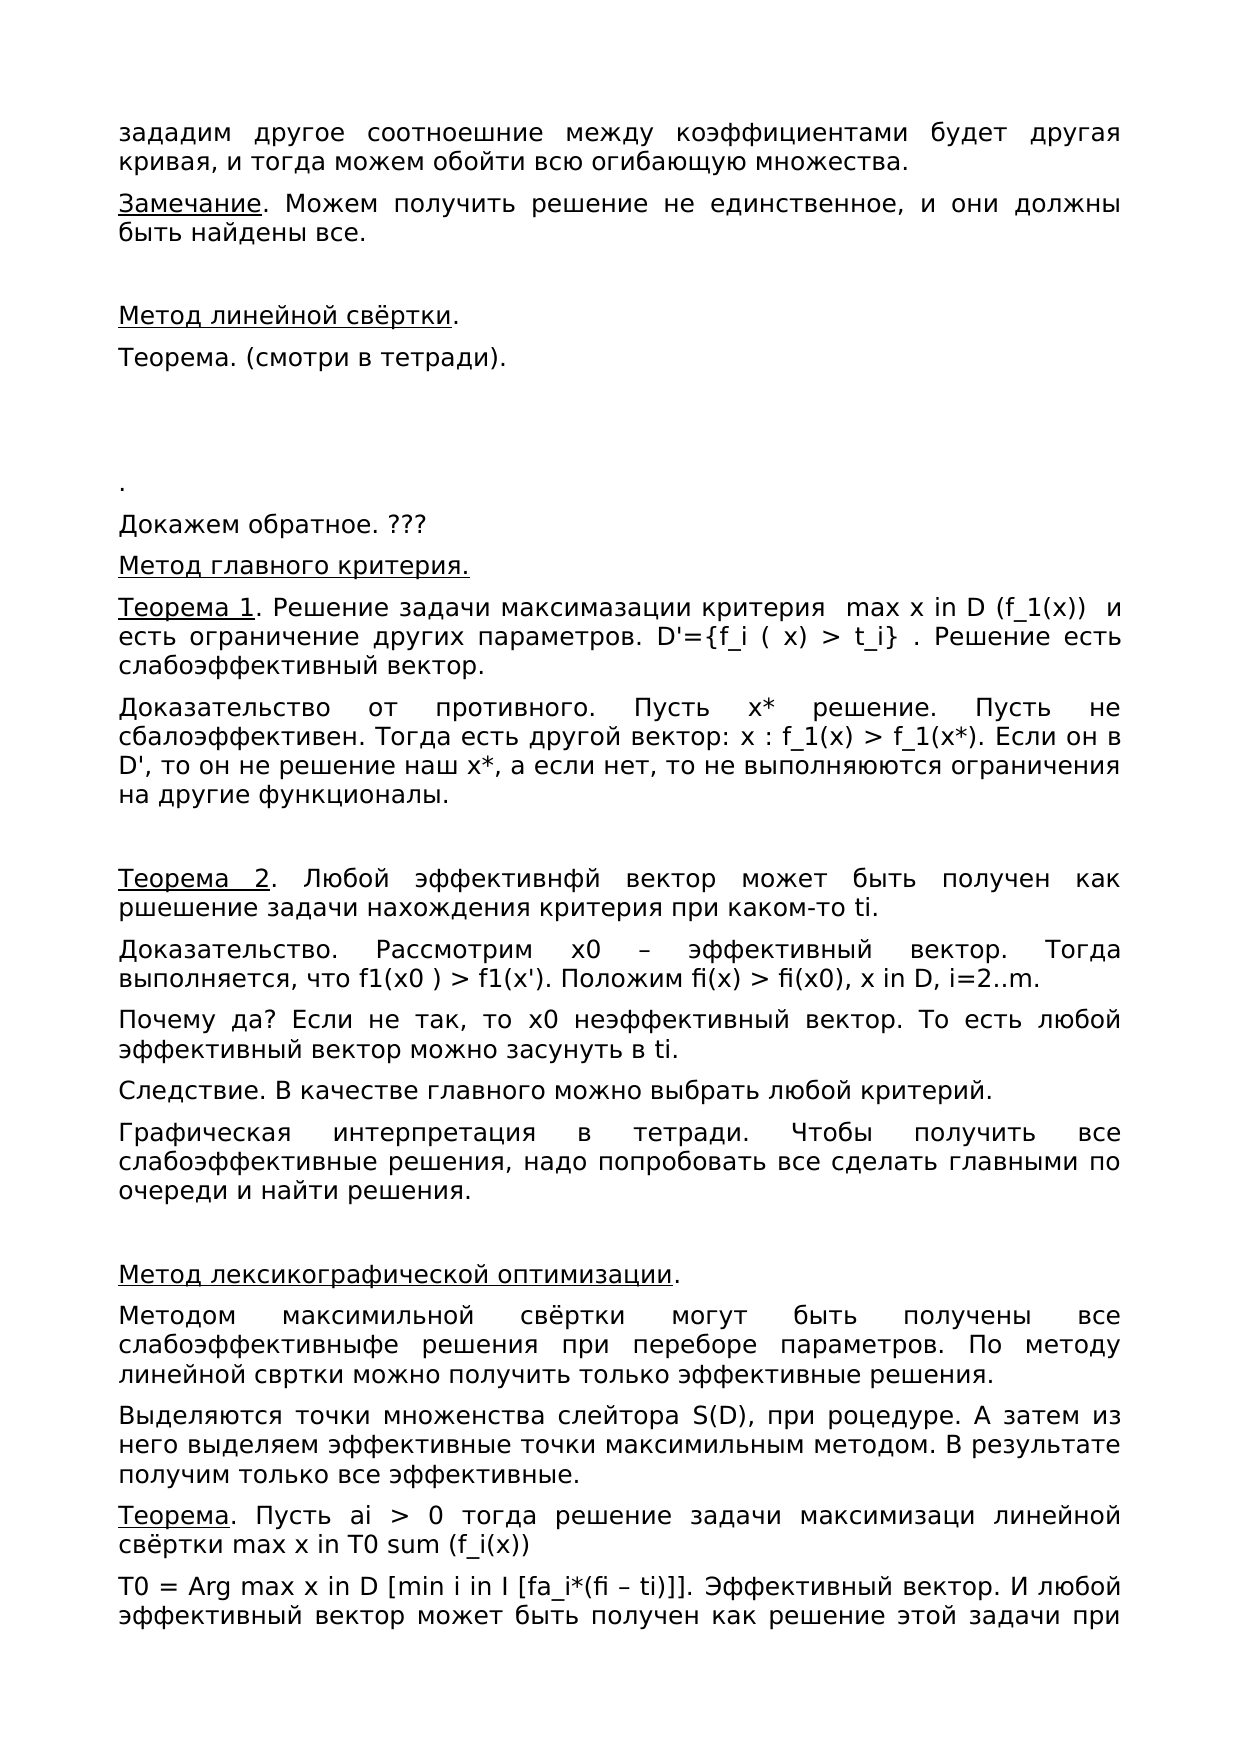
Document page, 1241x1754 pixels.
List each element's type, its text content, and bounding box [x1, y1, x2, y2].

text Выделяются точки множенства слейтора S(D), при роцедуре. А затем из него выделяем эффективные точки максимильным методом. В результате получим только все эффективные. [118, 1401, 1122, 1489]
text Теорема. (смотри в тетради). [118, 343, 1122, 372]
text зададим другое соотноешние между коэффициентами будет другая кривая, и тогда можем обойти всю огибающую множества. [118, 118, 1122, 176]
text Метод лексикографической оптимизации. [118, 1260, 1122, 1289]
text Метод главного критерия. [118, 551, 1122, 581]
text Доказательство от противного. Пусть х* решение. Пусть не сбалоэффективен. Тогда есть другой вектор: x : f_1(x) > f_1(x*). Если он в D', то он не решение наш х*, а если нет, то не выполняюются ограничения на другие функционалы. [118, 693, 1122, 810]
text Замечание. Можем получить решение не единственное, и они должны быть найдены все. [118, 189, 1122, 247]
text Метод линейной свёртки. [118, 301, 1122, 331]
text Графическая интерпретация в тетради. Чтобы получить все слабоэффективные решения, надо попробовать все сделать главными по очереди и найти решения. [118, 1118, 1122, 1206]
text Теорема. Пусть ai > 0 тогда решение задачи максимизаци линейной свёртки max x in T0 sum (f_i(x)) [118, 1501, 1122, 1560]
text Методом максимильной свёртки могут быть получены все слабоэффективныфе решения при переборе параметров. По методу линейной свртки можно получить только эффективные решения. [118, 1301, 1122, 1389]
text Теорема 1. Решение задачи максимазации критерия max x in D (f_1(x)) и есть ограничение других параметров. D'={f_i ( x) > t_i} . Решение есть слабоэффективный вектор. [118, 593, 1122, 681]
text Почему да? Если не так, то x0 неэффективный вектор. То есть любой эффективный вектор можно засунуть в ti. [118, 1006, 1122, 1064]
text T0 = Arg max x in D [min i in I [fa_i*(fi – ti)]]. Эффективный вектор. И любой эффективный вектор может быть получен как решение этой задачи при [118, 1572, 1122, 1631]
text Следствие. В качестве главного можно выбрать любой критерий. [118, 1076, 1122, 1106]
text . [118, 468, 1122, 497]
text Теорема 2. Любой эффективнфй вектор может быть получен как ршешение задачи нахождения критерия при каком-то ti. [118, 864, 1122, 922]
text Доказательство. Рассмотрим x0 – эффективный вектор. Тогда выполняется, что f1(x0 ) > f1(x'). Положим fi(x) > fi(x0), x in D, i=2..m. [118, 935, 1122, 993]
text Докажем обратное. ??? [118, 510, 1122, 539]
